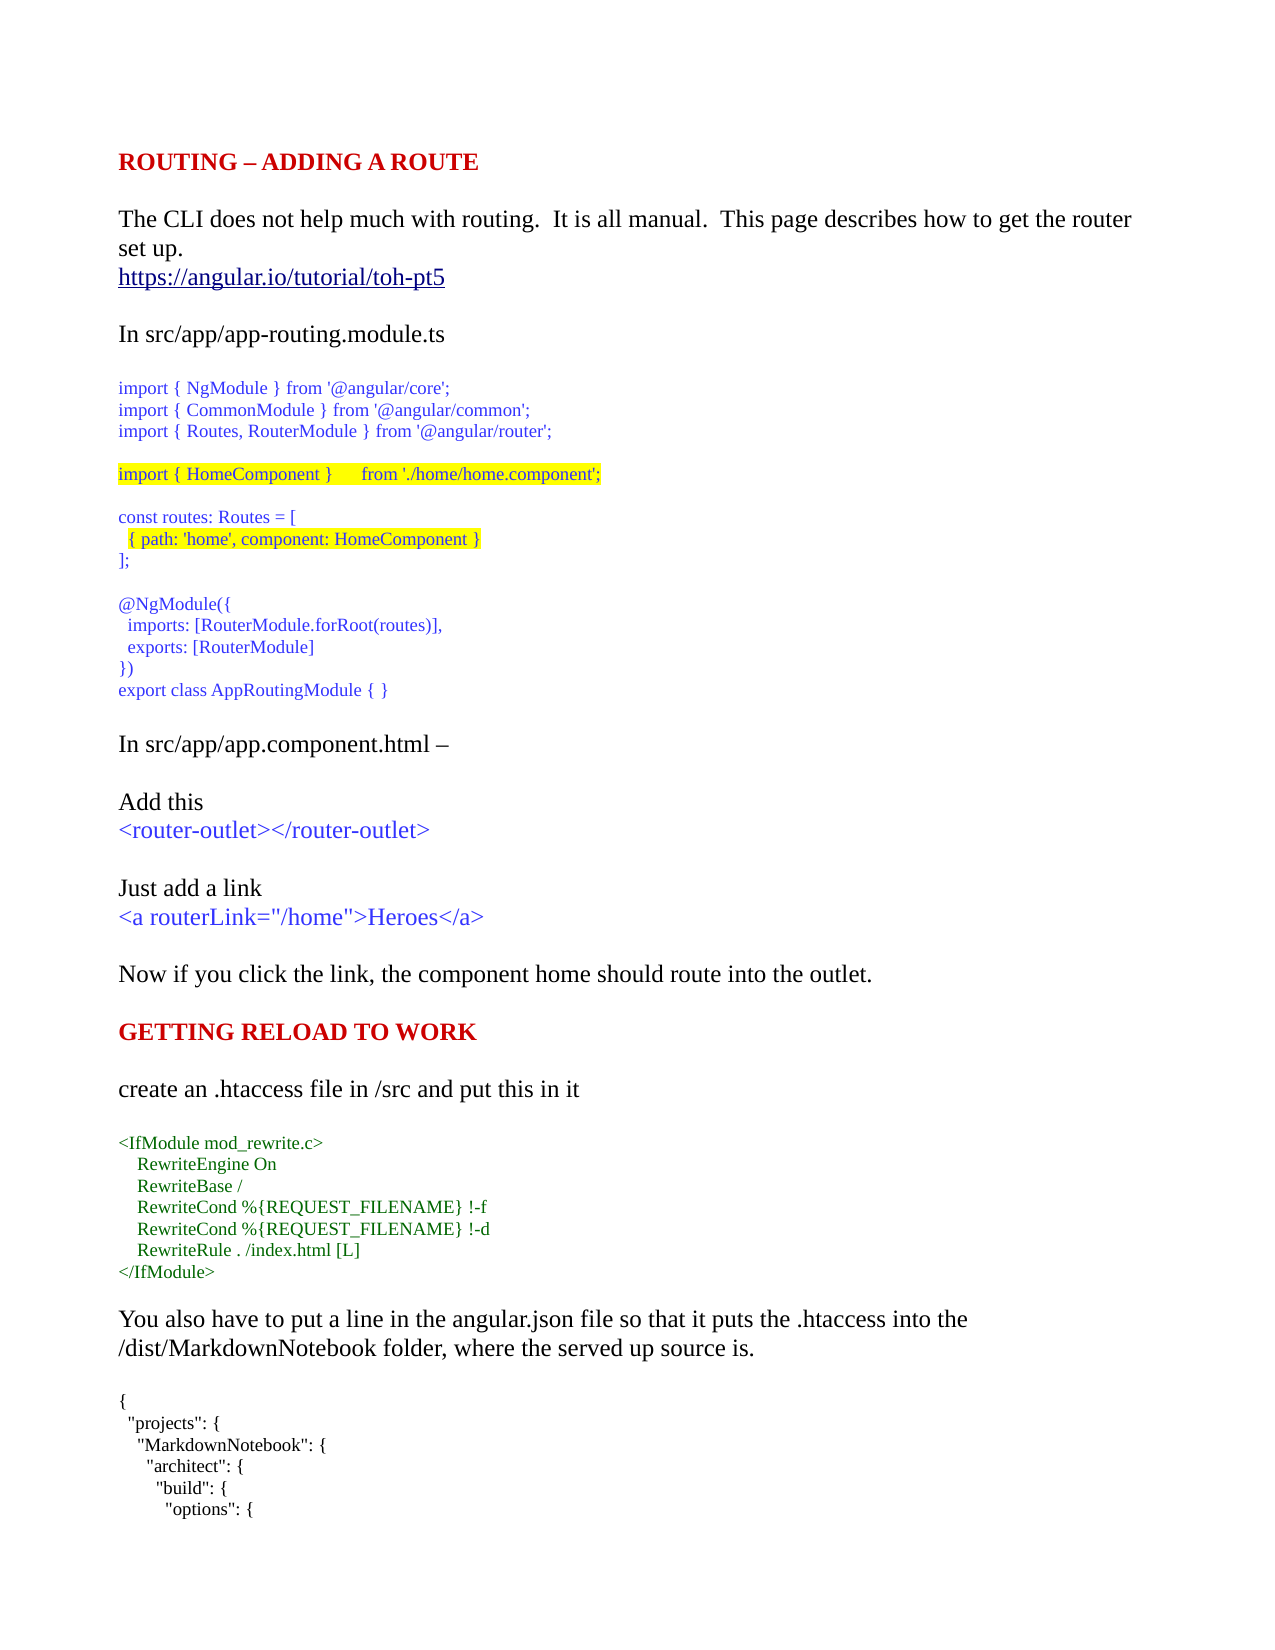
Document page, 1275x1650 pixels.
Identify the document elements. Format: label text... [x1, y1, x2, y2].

text "options": { [118, 1498, 1157, 1520]
text create an .htaccess file in /src and put this in it [118, 1074, 1157, 1103]
text ROUTING – ADDING A ROUTE [118, 147, 1157, 176]
text { [118, 1390, 1157, 1412]
text exports: [RouterModule] [118, 636, 1157, 657]
text Add this [118, 787, 1157, 815]
text RewriteBase / [118, 1175, 1157, 1196]
text In src/app/app-routing.module.ts [118, 319, 1157, 348]
text <a routerLink="/home">Heroes</a> [118, 902, 1157, 930]
text RewriteRule . /index.html [L] [118, 1239, 1157, 1261]
text import { CommonModule } from '@angular/common'; [118, 398, 1157, 420]
text <IfModule mod_rewrite.c> [118, 1132, 1157, 1153]
text </IfModule> [118, 1261, 1157, 1282]
text imports: [RouterModule.forRoot(routes)], [118, 614, 1157, 636]
text GETTING RELOAD TO WORK [118, 1017, 1157, 1045]
text Just add a link [118, 873, 1157, 902]
text The CLI does not help much with routing. It is all manual. This page describes how to get the router set up. [118, 204, 1157, 262]
text }) [118, 657, 1157, 679]
text RewriteCond %{REQUEST_FILENAME} !-d [118, 1218, 1157, 1239]
text "projects": { [118, 1412, 1157, 1433]
text In src/app/app.component.html – [118, 729, 1157, 758]
text "build": { [118, 1477, 1157, 1498]
text <router-outlet></router-outlet> [118, 815, 1157, 844]
text @NgModule({ [118, 592, 1157, 614]
text import { HomeComponent } from './home/home.component'; [118, 463, 1157, 485]
text const routes: Routes = [ [118, 506, 1157, 528]
text "MarkdownNotebook": { [118, 1433, 1157, 1455]
text ]; [118, 549, 1157, 571]
text export class AppRoutingModule { } [118, 679, 1157, 700]
text https://angular.io/tutorial/toh-pt5 [118, 262, 1157, 291]
text RewriteEngine On [118, 1153, 1157, 1175]
text { path: 'home', component: HomeComponent } [118, 528, 1157, 549]
text "architect": { [118, 1455, 1157, 1477]
text RewriteCond %{REQUEST_FILENAME} !-f [118, 1196, 1157, 1218]
text import { NgModule } from '@angular/core'; [118, 377, 1157, 398]
text import { Routes, RouterModule } from '@angular/router'; [118, 420, 1157, 442]
text You also have to put a line in the angular.json file so that it puts the .htaccess into the /dist/MarkdownNotebook folder, where the served up source is. [118, 1304, 1157, 1362]
text Now if you click the link, the component home should route into the outlet. [118, 959, 1157, 988]
